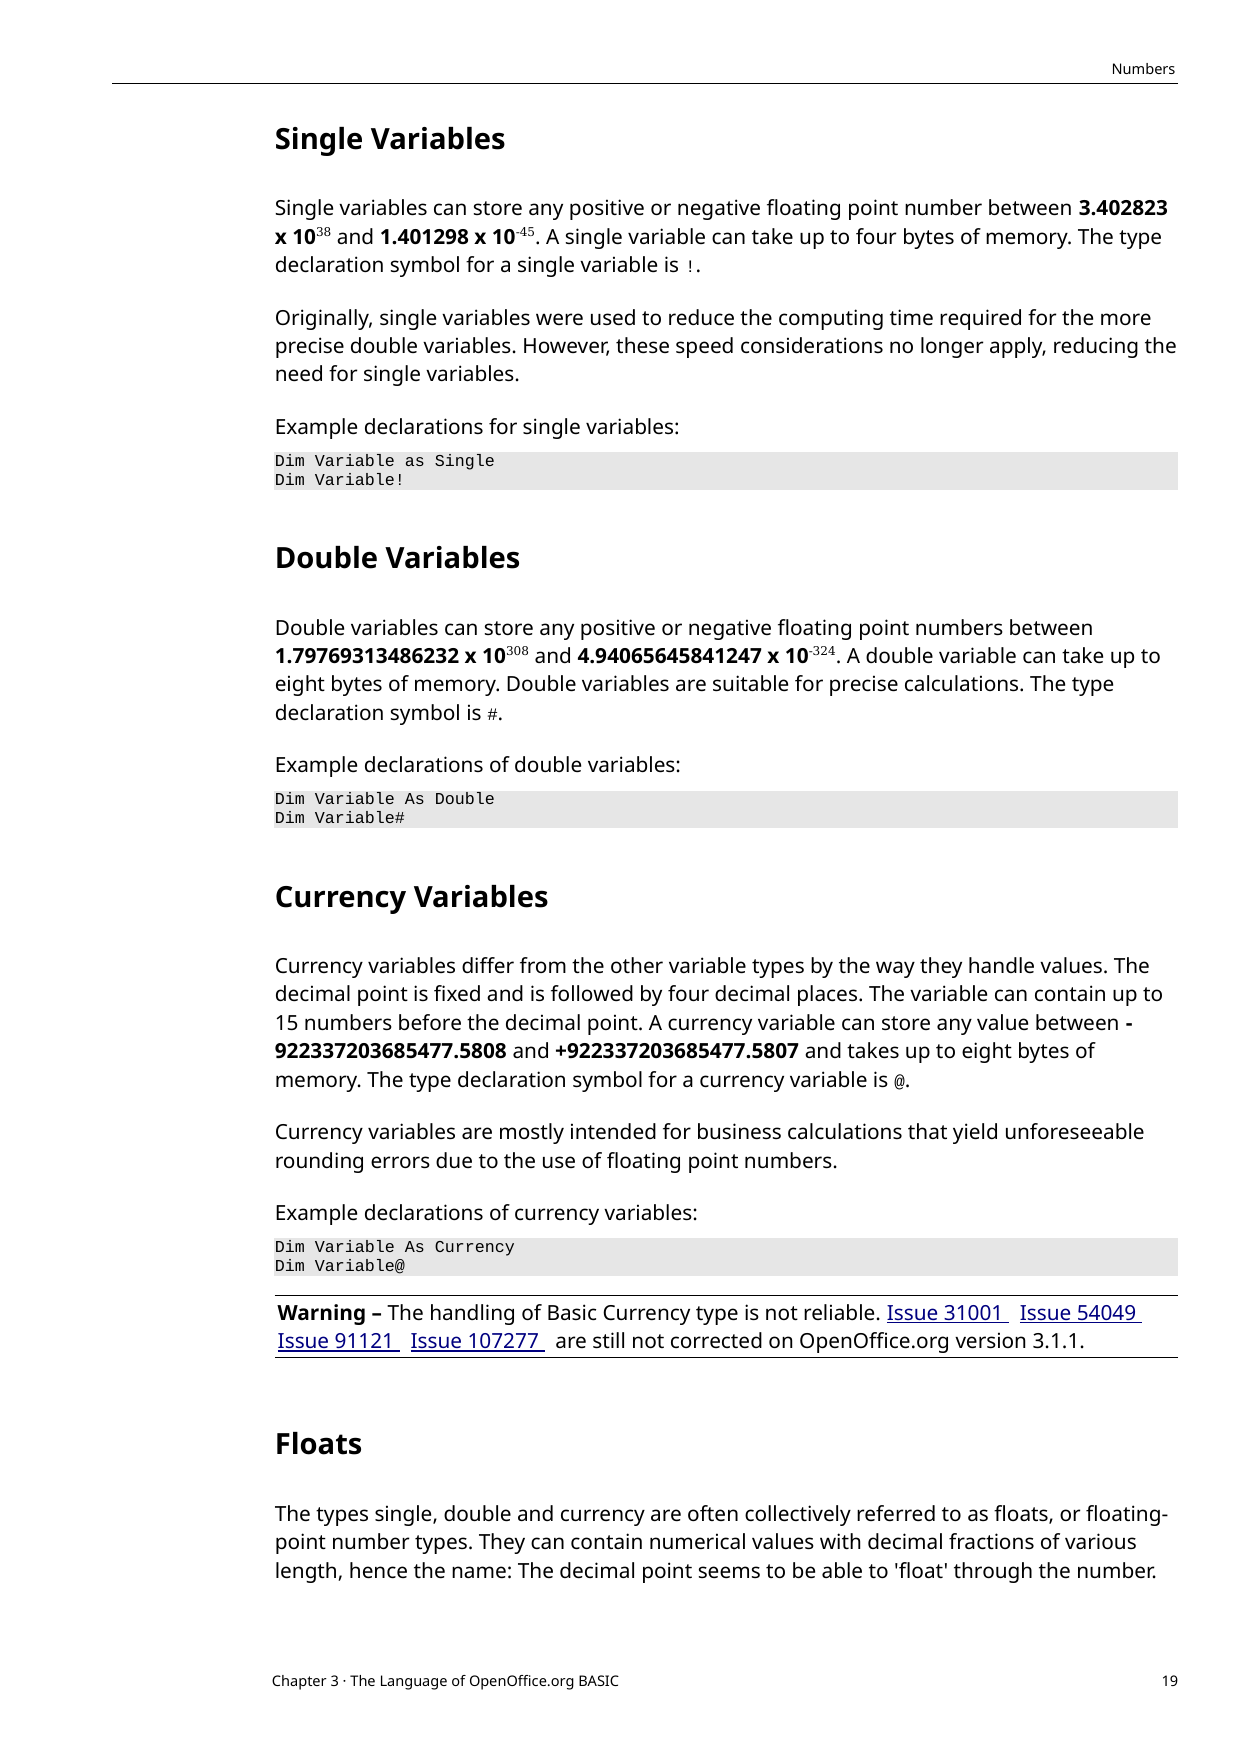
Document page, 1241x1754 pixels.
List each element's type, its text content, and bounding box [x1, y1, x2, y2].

text Example declarations of double variables: [274, 750, 1178, 779]
subtitle Single Variables [274, 118, 1178, 158]
text Currency variables differ from the other variable types by the way they handle values. The decimal point is fixed and is followed by four decimal places. The variable can contain up to 15 numbers before the decimal point. A currency variable can store any value between -922337203685477.5808 and +922337203685477.5807 and takes up to eight bytes of memory. The type declaration symbol for a currency variable is @. [274, 951, 1178, 1093]
list The handling of Basic Currency type is not reliable. Issue 31001 Issue 54049 Issue 91121 Issue 107277 are still not corrected on OpenOffice.org version 3.1.1. [274, 1296, 1178, 1357]
text Double variables can store any positive or negative floating point numbers between 1.79769313486232 x 10308 and 4.94065645841247 x 10-324. A double variable can take up to eight bytes of memory. Double variables are suitable for precise calculations. The type declaration symbol is #. [274, 613, 1178, 726]
text Originally, single variables were used to reduce the computing time required for the more precise double variables. However, these speed considerations no longer apply, reducing the need for single variables. [274, 303, 1178, 388]
subtitle Currency Variables [274, 876, 1178, 916]
text Single variables can store any positive or negative floating point number between 3.402823 x 1038 and 1.401298 x 10-45. A single variable can take up to four bytes of memory. The type declaration symbol for a single variable is !. [274, 193, 1178, 279]
text Example declarations of currency variables: [274, 1198, 1178, 1227]
text Dim Variable as Single Dim Variable! [274, 452, 1178, 490]
subtitle Double Variables [274, 537, 1178, 577]
text The types single, double and currency are often collectively referred to as floats, or floating-point number types. They can contain numerical values with decimal fractions of various length, hence the name: The decimal point seems to be able to 'float' through the number. [274, 1499, 1178, 1584]
text Example declarations for single variables: [274, 412, 1178, 440]
subtitle Floats [274, 1424, 1178, 1463]
text Currency variables are mostly intended for business calculations that yield unforeseeable rounding errors due to the use of floating point numbers. [274, 1117, 1178, 1174]
text Dim Variable As Currency Dim Variable@ [274, 1238, 1178, 1276]
text Dim Variable As Double Dim Variable# [274, 791, 1178, 828]
